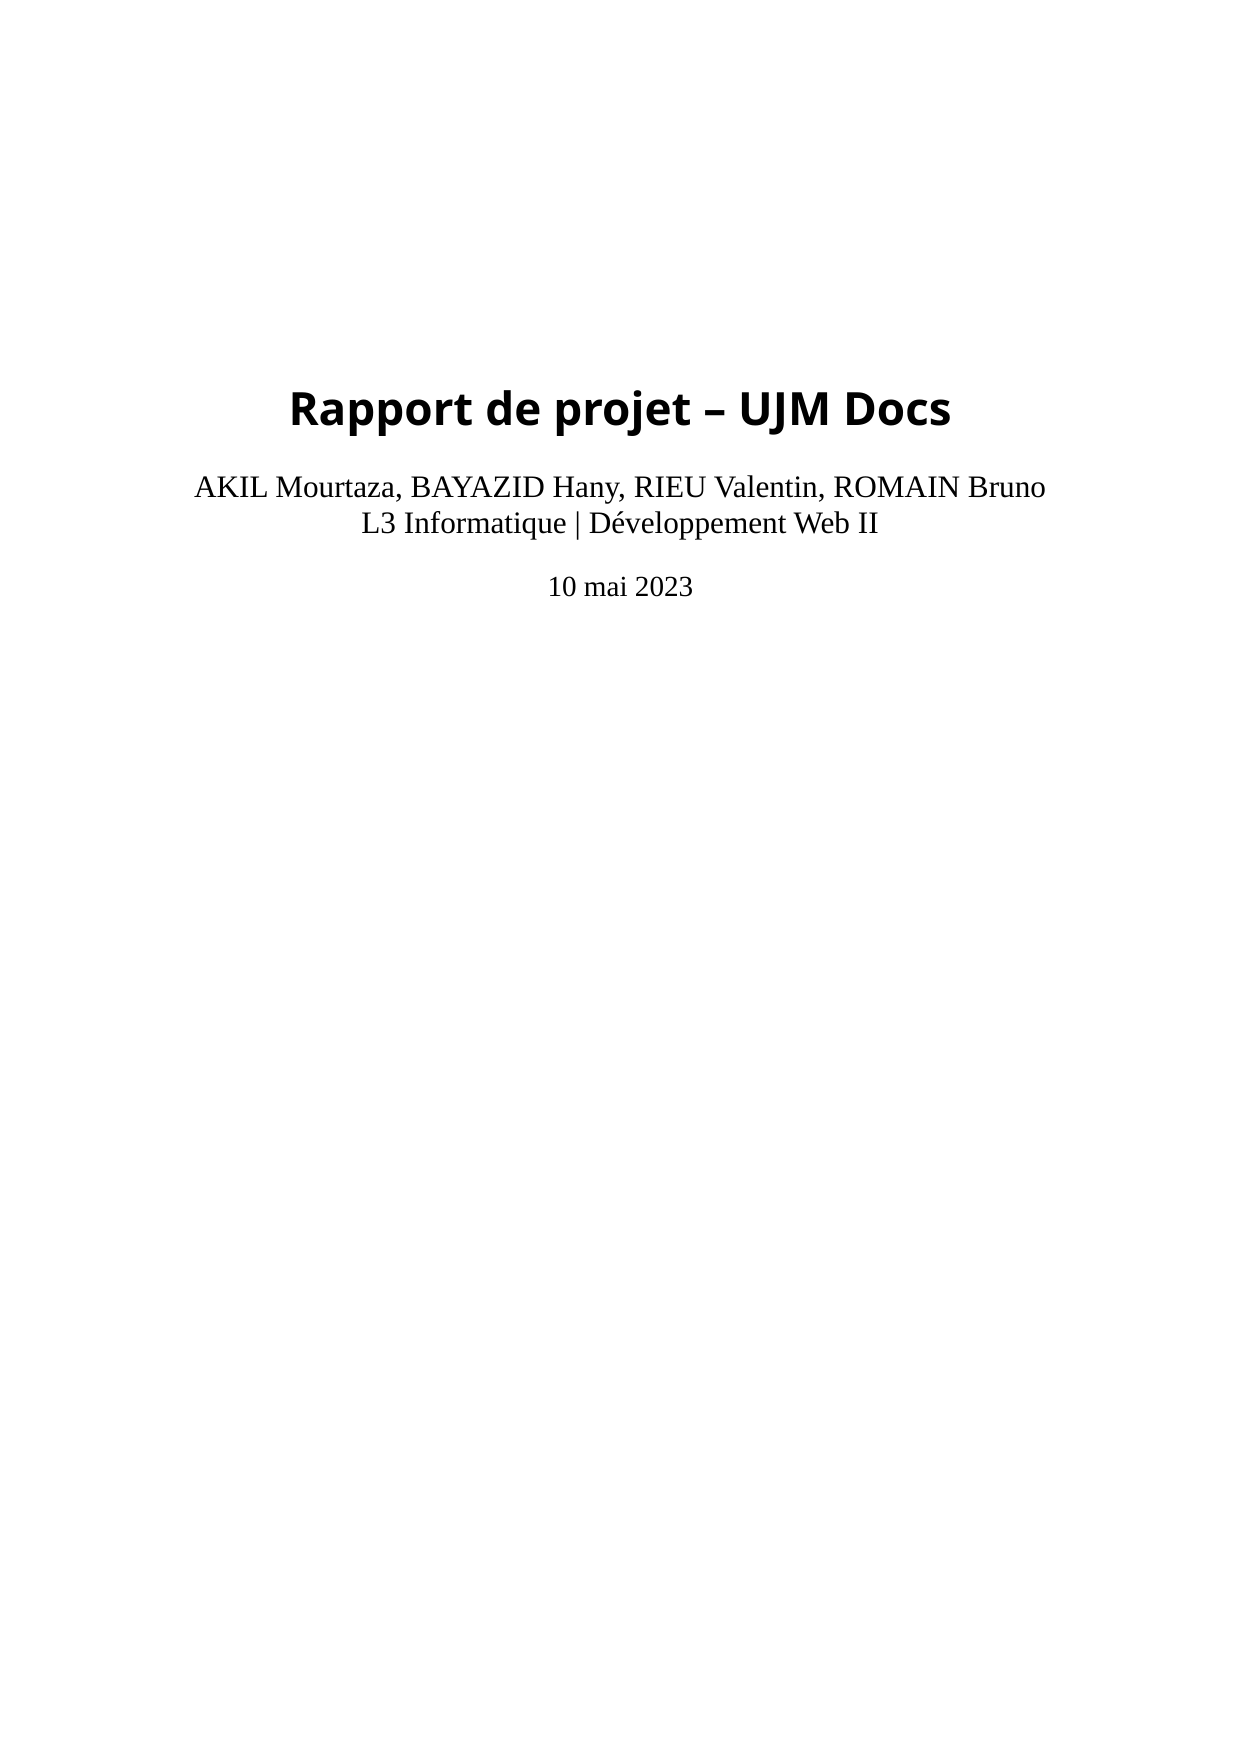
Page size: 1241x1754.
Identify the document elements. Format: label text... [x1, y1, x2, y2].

text L3 Informatique | Développement Web II [118, 504, 1122, 540]
text 10 mai 2023 [118, 569, 1122, 602]
text Rapport de projet – UJM Docs [118, 377, 1122, 439]
text AKIL Mourtaza, BAYAZID Hany, RIEU Valentin, ROMAIN Bruno [118, 468, 1122, 504]
